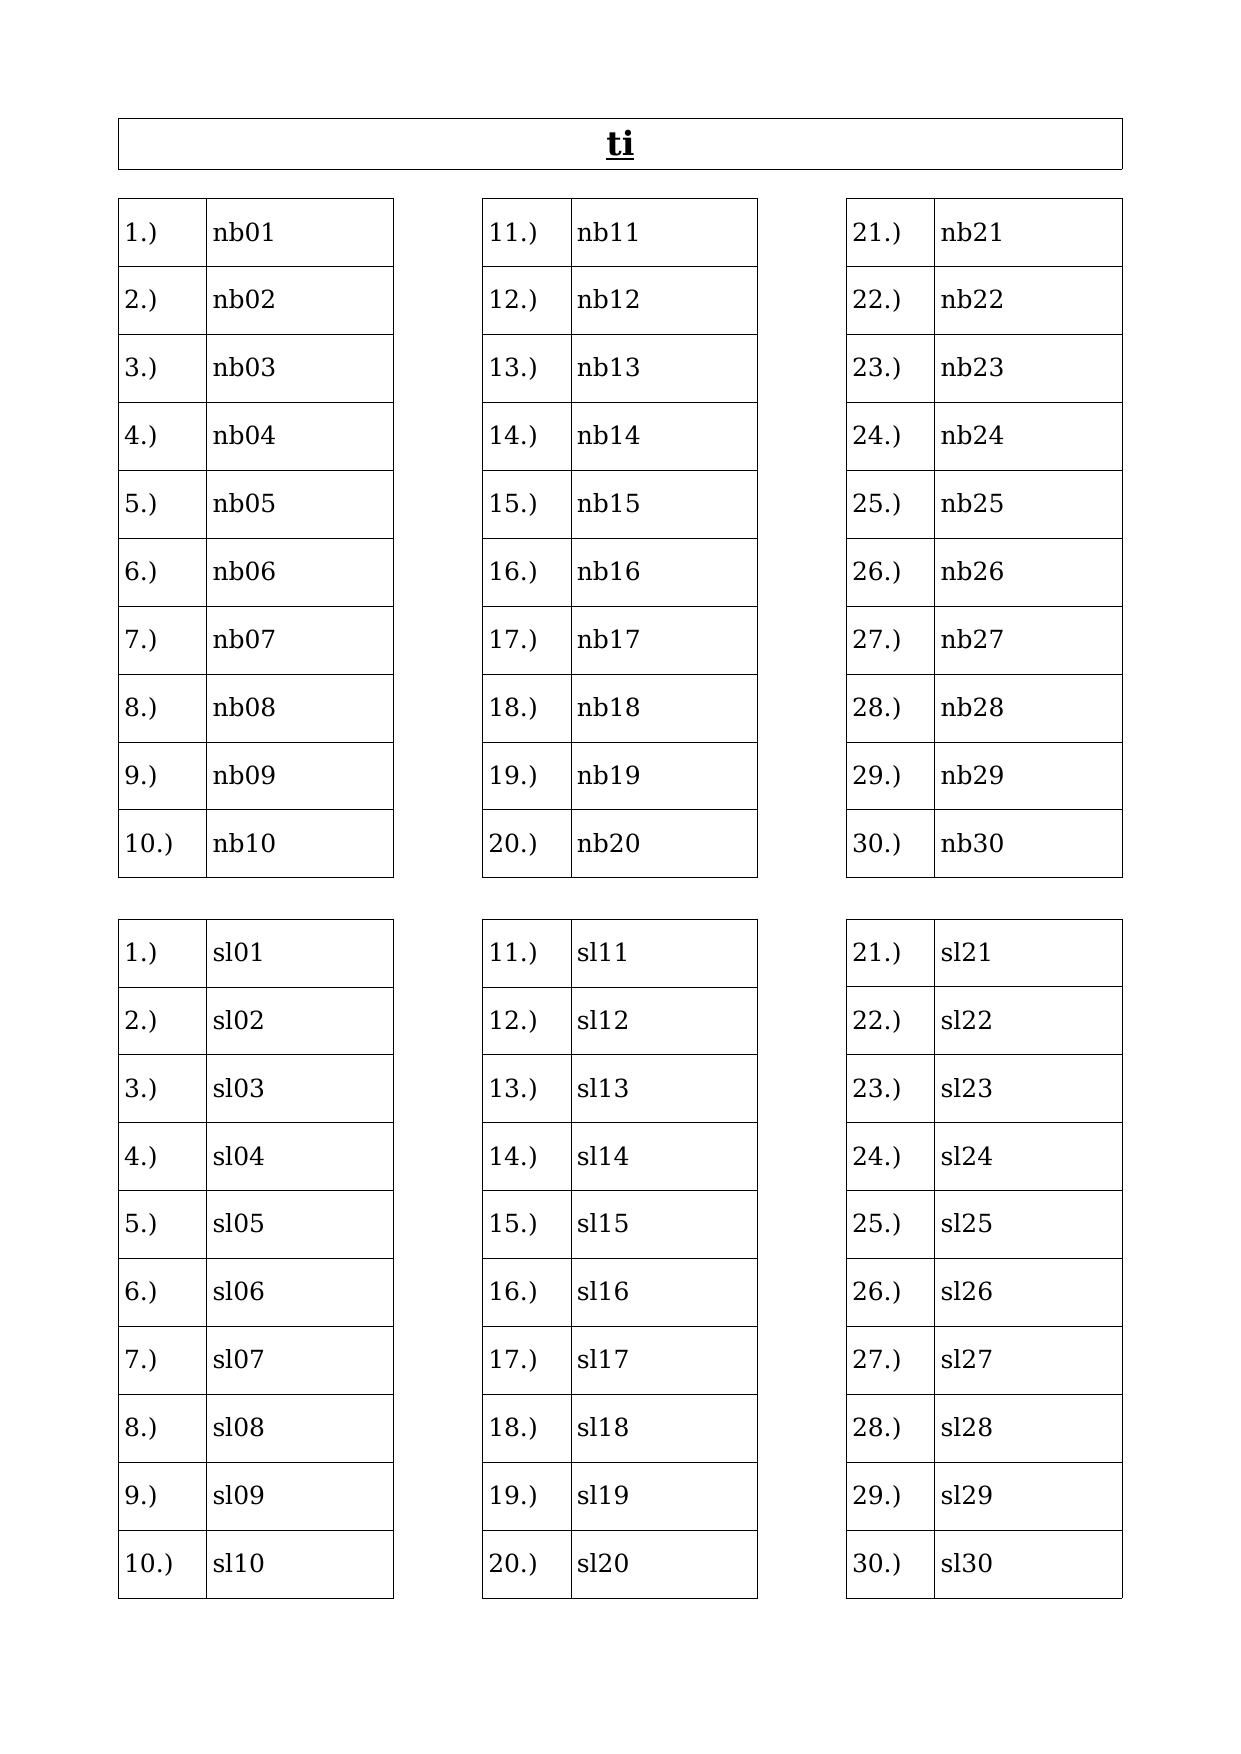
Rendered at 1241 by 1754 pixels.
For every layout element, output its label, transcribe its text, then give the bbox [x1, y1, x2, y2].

table_cell sl11 [572, 920, 757, 986]
table_cell 2.) [119, 988, 206, 1054]
table_cell [394, 266, 482, 334]
table_cell 14.) [483, 1123, 571, 1190]
table_cell 25.) [847, 1191, 934, 1258]
table_cell sl19 [572, 1463, 757, 1530]
table_cell sl10 [207, 1531, 393, 1598]
table_cell nb20 [572, 810, 757, 877]
table_cell [394, 1530, 482, 1598]
table_cell 8.) [119, 1395, 206, 1462]
table_cell sl17 [572, 1327, 757, 1394]
table_cell nb17 [572, 607, 757, 673]
table_cell 24.) [847, 1123, 934, 1190]
table_cell 3.) [119, 335, 206, 402]
table_cell 24.) [847, 403, 934, 470]
table_cell 26.) [847, 539, 934, 606]
table_header 11.) [483, 199, 571, 266]
table_cell 29.) [847, 743, 934, 809]
table_cell 18.) [483, 1395, 571, 1462]
table_cell 12.) [483, 267, 571, 334]
table_cell [758, 402, 846, 470]
table_cell 9.) [119, 743, 206, 809]
table_cell 27.) [847, 1327, 934, 1394]
table_cell sl25 [935, 1191, 1122, 1258]
table_cell [758, 1258, 846, 1326]
table_cell nb28 [935, 675, 1122, 741]
table_cell nb08 [207, 675, 393, 741]
table_cell nb22 [935, 267, 1122, 334]
table_cell nb29 [935, 743, 1122, 809]
table_cell nb03 [207, 335, 393, 402]
table_cell 28.) [847, 675, 934, 741]
table_cell sl08 [207, 1395, 393, 1462]
table_cell 13.) [483, 335, 571, 402]
table_cell [758, 334, 846, 402]
table_cell 26.) [847, 1259, 934, 1326]
table_cell [758, 266, 846, 334]
table_cell nb02 [207, 267, 393, 334]
table_cell 10.) [119, 810, 206, 877]
table_cell [758, 741, 846, 809]
table_cell [394, 877, 482, 918]
table_cell 6.) [119, 1259, 206, 1326]
table_cell 20.) [483, 1531, 571, 1598]
table_header nb11 [572, 199, 757, 266]
table_cell 29.) [847, 1463, 934, 1530]
table_cell [758, 1462, 846, 1530]
table_cell [394, 1190, 482, 1258]
table_cell [758, 986, 846, 1054]
table_cell sl30 [935, 1531, 1122, 1598]
table_cell [394, 1394, 482, 1462]
table_header [758, 198, 846, 266]
table_cell sl15 [572, 1191, 757, 1258]
table_cell 19.) [483, 743, 571, 809]
table_cell 23.) [847, 335, 934, 402]
table_cell sl09 [207, 1463, 393, 1530]
table_cell [758, 538, 846, 606]
table_cell [394, 809, 482, 877]
table_cell [758, 1326, 846, 1394]
table_cell sl23 [935, 1055, 1122, 1122]
table_cell sl05 [207, 1191, 393, 1258]
table_cell sl04 [207, 1123, 393, 1190]
table_cell [758, 877, 846, 918]
table_cell [394, 1054, 482, 1122]
table_cell 11.) [483, 920, 571, 986]
table_cell 9.) [119, 1463, 206, 1530]
table_cell 21.) [847, 920, 934, 986]
table_cell 5.) [119, 1191, 206, 1258]
table_cell nb25 [935, 471, 1122, 538]
table_cell 23.) [847, 1055, 934, 1122]
table_cell 7.) [119, 1327, 206, 1394]
table_cell [758, 919, 846, 986]
table_cell sl13 [572, 1055, 757, 1122]
table_cell [207, 878, 394, 918]
table_cell 18.) [483, 675, 571, 741]
table_cell 15.) [483, 471, 571, 538]
table_cell sl22 [935, 987, 1122, 1054]
table_cell 5.) [119, 471, 206, 538]
table_cell 7.) [119, 607, 206, 673]
table_header 21.) [847, 199, 934, 266]
table_cell [394, 402, 482, 470]
table_cell nb14 [572, 403, 757, 470]
table_cell 14.) [483, 403, 571, 470]
table_cell sl18 [572, 1395, 757, 1462]
table_cell nb27 [935, 607, 1122, 673]
table_cell 10.) [119, 1531, 206, 1598]
table_cell nb16 [572, 539, 757, 606]
table_cell sl14 [572, 1123, 757, 1190]
table_cell [394, 1258, 482, 1326]
table_cell 20.) [483, 810, 571, 877]
table_cell [394, 538, 482, 606]
table_cell [846, 878, 934, 918]
table_cell [758, 1530, 846, 1598]
table_cell [394, 606, 482, 673]
table_cell sl21 [935, 920, 1122, 986]
table_cell nb07 [207, 607, 393, 673]
table_cell sl07 [207, 1327, 393, 1394]
table_cell sl16 [572, 1259, 757, 1326]
table_cell 15.) [483, 1191, 571, 1258]
table_cell [394, 334, 482, 402]
table_cell 30.) [847, 1531, 934, 1598]
table_header nb01 [207, 199, 393, 266]
table_cell [394, 1122, 482, 1190]
table_cell nb12 [572, 267, 757, 334]
table_cell [758, 606, 846, 673]
table_cell 25.) [847, 471, 934, 538]
table_cell 19.) [483, 1463, 571, 1530]
table_cell nb26 [935, 539, 1122, 606]
table_cell 16.) [483, 539, 571, 606]
table_cell [758, 674, 846, 741]
table_cell [482, 878, 571, 918]
table_cell nb13 [572, 335, 757, 402]
table_cell nb24 [935, 403, 1122, 470]
table_cell [758, 1054, 846, 1122]
table_cell nb18 [572, 675, 757, 741]
table_cell sl03 [207, 1055, 393, 1122]
table_cell nb09 [207, 743, 393, 809]
table_cell [758, 470, 846, 538]
table_cell 27.) [847, 607, 934, 673]
table_cell [394, 1326, 482, 1394]
table_cell [571, 878, 757, 918]
table_cell 13.) [483, 1055, 571, 1122]
table_cell [758, 1394, 846, 1462]
table_cell sl12 [572, 988, 757, 1054]
table_cell [935, 878, 1122, 918]
table_cell nb19 [572, 743, 757, 809]
table_cell sl24 [935, 1123, 1122, 1190]
table_cell nb04 [207, 403, 393, 470]
table_cell 4.) [119, 403, 206, 470]
table_cell sl26 [935, 1259, 1122, 1326]
table_cell 17.) [483, 1327, 571, 1394]
table_cell [394, 1462, 482, 1530]
table_cell [394, 470, 482, 538]
table_cell 16.) [483, 1259, 571, 1326]
table_cell 2.) [119, 267, 206, 334]
table_cell 3.) [119, 1055, 206, 1122]
table_cell 22.) [847, 267, 934, 334]
table_cell 17.) [483, 607, 571, 673]
table_cell 4.) [119, 1123, 206, 1190]
table_cell nb10 [207, 810, 393, 877]
table_cell sl01 [207, 920, 393, 986]
table_header nb21 [935, 199, 1122, 266]
table_cell 6.) [119, 539, 206, 606]
table_header 1.) [119, 199, 206, 266]
table_cell sl02 [207, 988, 393, 1054]
table_cell 22.) [847, 987, 934, 1054]
table_cell [118, 878, 207, 918]
table_cell 30.) [847, 810, 934, 877]
table_cell [758, 1122, 846, 1190]
table_cell 28.) [847, 1395, 934, 1462]
table_cell [758, 809, 846, 877]
table_header [394, 198, 482, 266]
table_cell [758, 1190, 846, 1258]
table_cell 12.) [483, 988, 571, 1054]
table_cell 1.) [119, 920, 206, 986]
table_cell sl06 [207, 1259, 393, 1326]
table_cell nb05 [207, 471, 393, 538]
table_cell 8.) [119, 675, 206, 741]
table_cell [394, 919, 482, 986]
table_cell [394, 674, 482, 741]
table_cell sl29 [935, 1463, 1122, 1530]
table_cell sl28 [935, 1395, 1122, 1462]
table_cell sl27 [935, 1327, 1122, 1394]
table_cell [394, 986, 482, 1054]
table_cell nb30 [935, 810, 1122, 877]
table_cell nb15 [572, 471, 757, 538]
table_header ti [119, 119, 1122, 169]
table_cell nb23 [935, 335, 1122, 402]
table_cell sl20 [572, 1531, 757, 1598]
table_cell nb06 [207, 539, 393, 606]
table_cell [394, 741, 482, 809]
